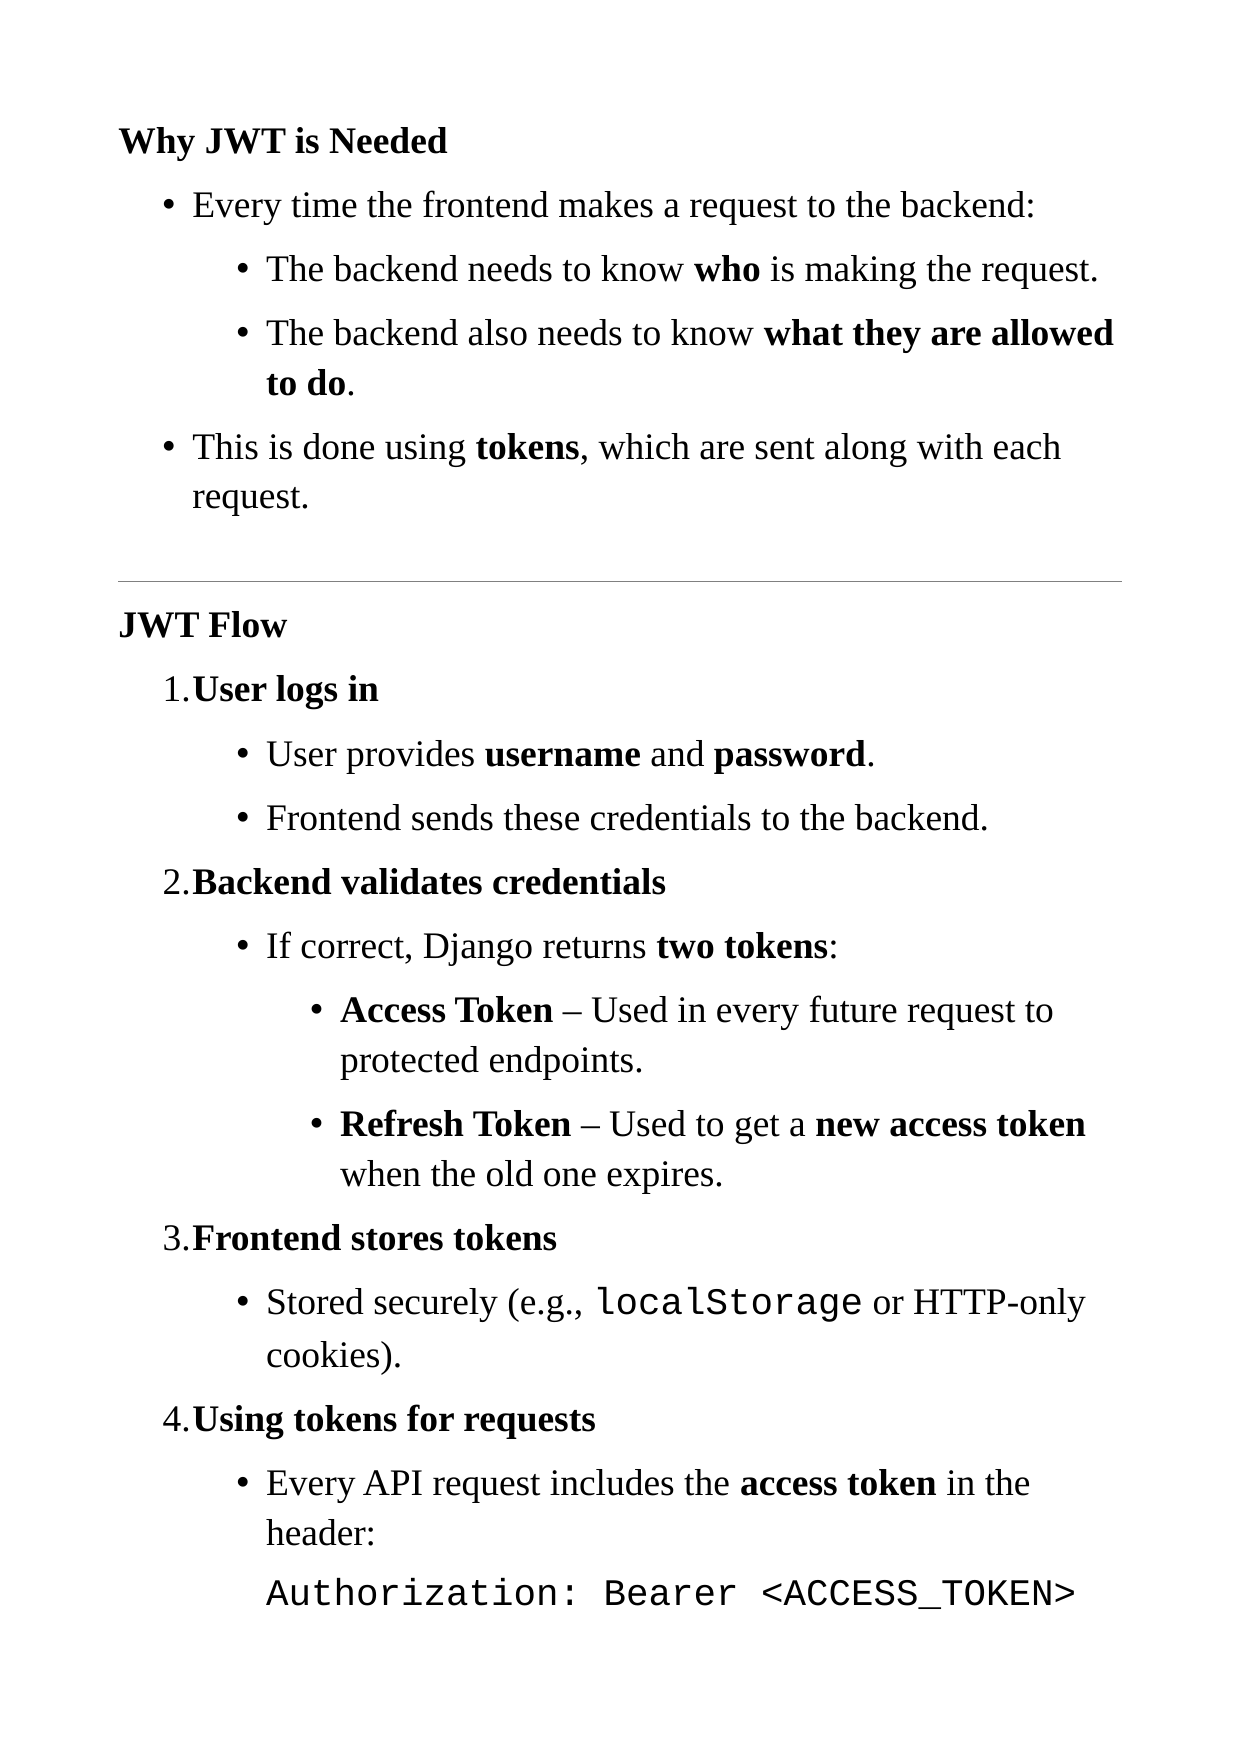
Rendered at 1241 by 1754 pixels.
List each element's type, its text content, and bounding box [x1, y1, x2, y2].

list Every time the frontend makes a request to the backend: [162, 182, 1122, 225]
list The backend also needs to know what they are allowed to do. [236, 311, 1122, 403]
list Refresh Token – Used to get a new access token when the old one expires. [310, 1101, 1122, 1194]
list Backend validates credentials [162, 859, 1122, 902]
list Frontend stores tokens [162, 1215, 1122, 1258]
list Using tokens for requests [162, 1396, 1122, 1439]
list Access Token – Used in every future request to protected endpoints. [310, 988, 1122, 1080]
list Authorization: Bearer <ACCESS_TOKEN> [236, 1574, 1122, 1617]
subtitle Why JWT is Needed [118, 118, 1122, 161]
list The backend needs to know who is making the request. [236, 246, 1122, 289]
subtitle JWT Flow [118, 603, 1122, 646]
list User logs in [162, 667, 1122, 710]
list User provides username and password. [236, 731, 1122, 774]
list Frontend sends these credentials to the backend. [236, 795, 1122, 838]
list Stored securely (e.g., localStorage or HTTP-only cookies). [236, 1279, 1122, 1375]
list This is done using tokens, which are sent along with each request. [162, 424, 1122, 517]
list Every API request includes the access token in the header: [236, 1460, 1122, 1553]
list If correct, Django returns two tokens: [236, 923, 1122, 967]
